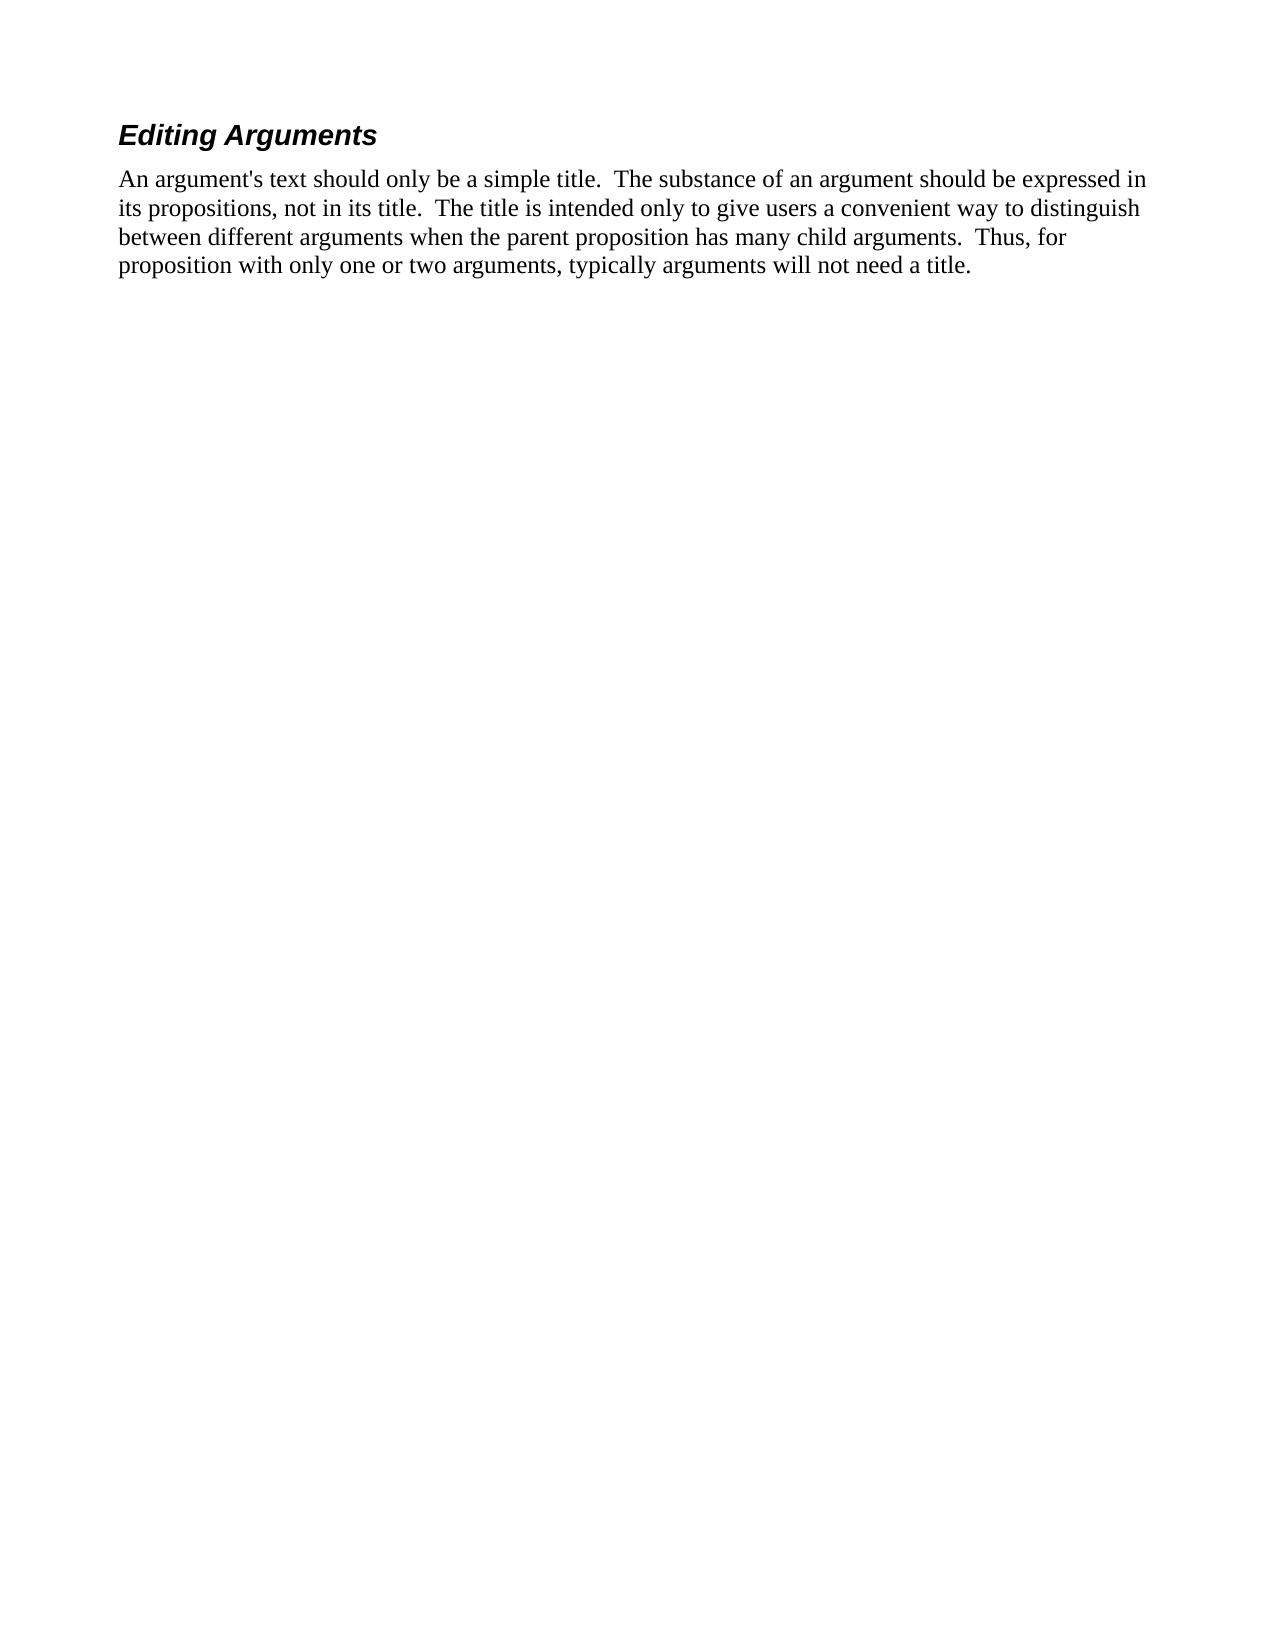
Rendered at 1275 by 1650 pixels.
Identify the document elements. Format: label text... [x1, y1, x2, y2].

subtitle Editing Arguments [118, 118, 1157, 152]
text An argument's text should only be a simple title. The substance of an argument should be expressed in its propositions, not in its title. The title is intended only to give users a convenient way to distinguish between different arguments when the parent proposition has many child arguments. Thus, for proposition with only one or two arguments, typically arguments will not need a title. [118, 164, 1157, 279]
